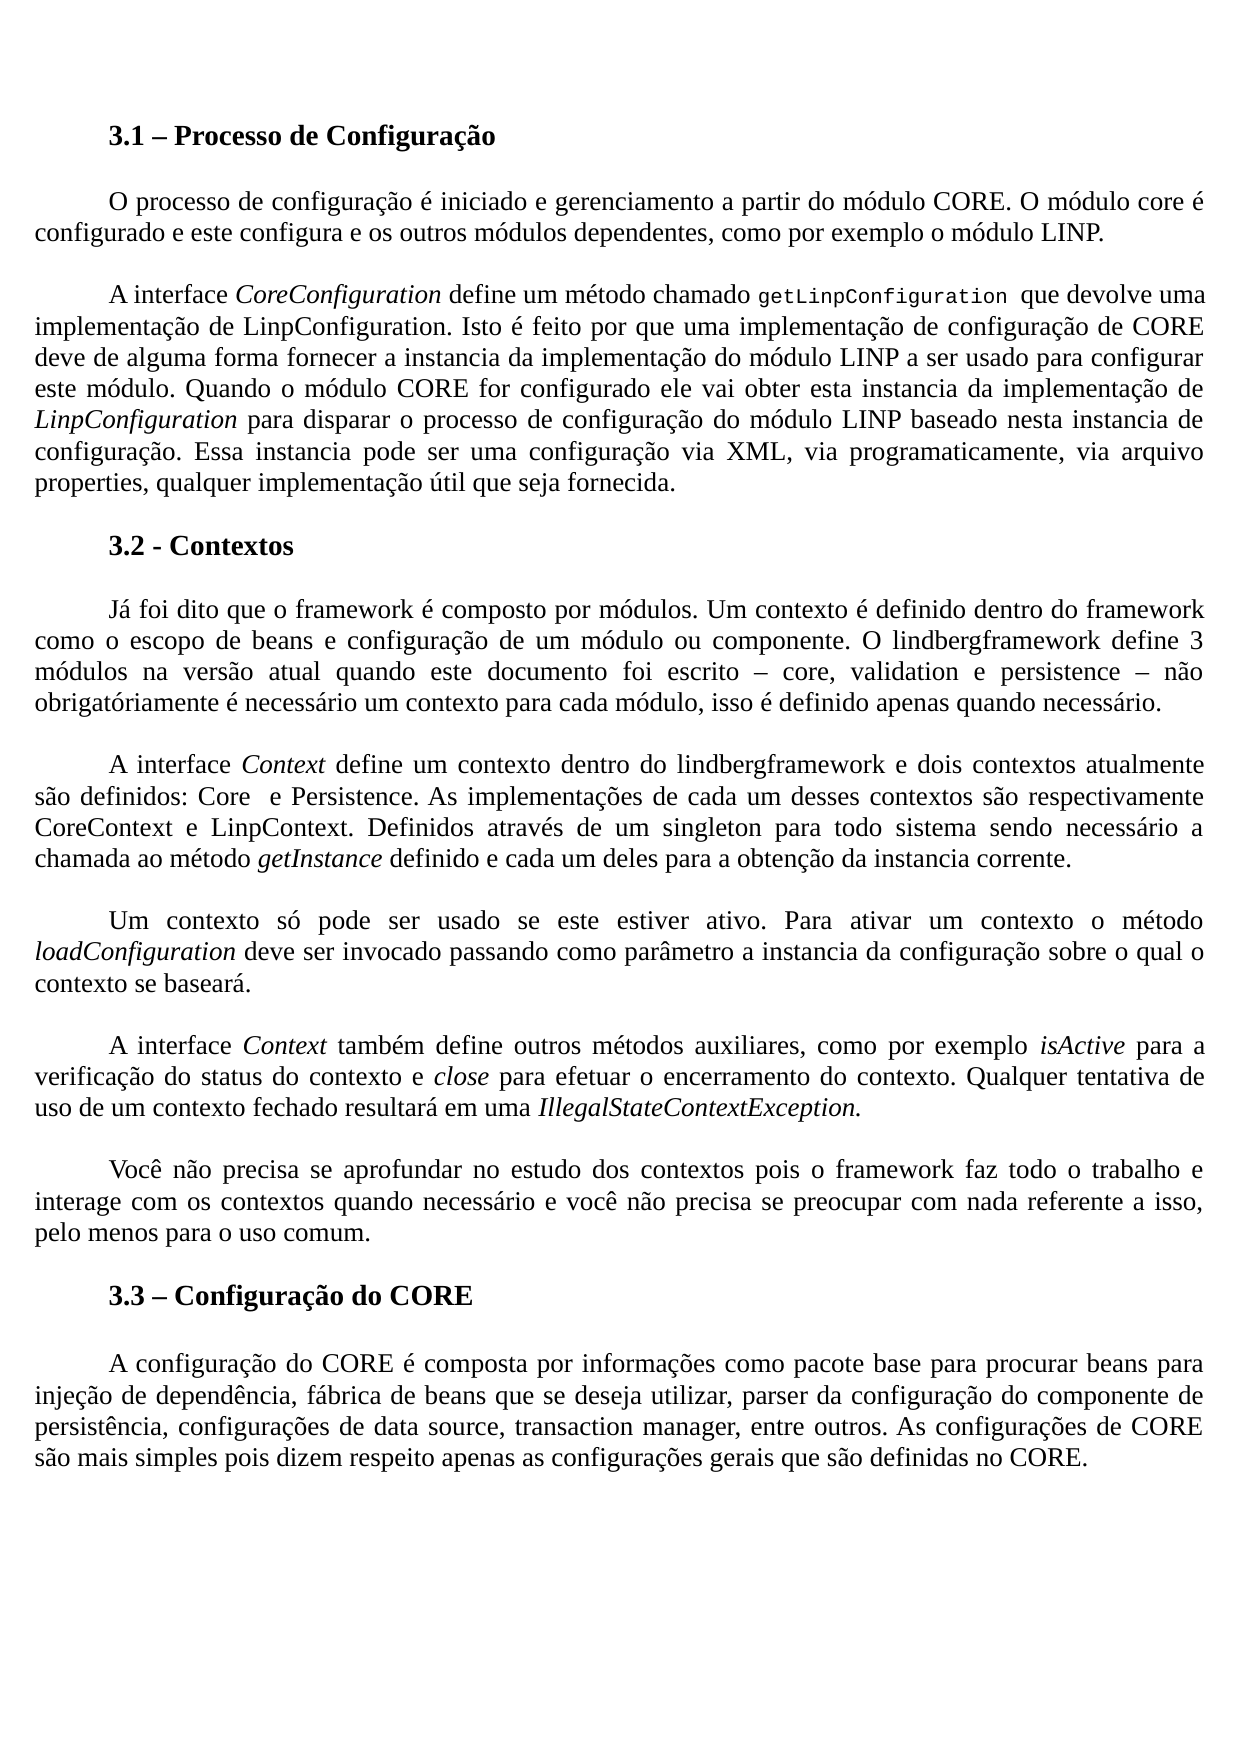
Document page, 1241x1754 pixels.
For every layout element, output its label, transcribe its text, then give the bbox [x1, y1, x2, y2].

text 3.3 – Configuração do CORE [34, 1278, 1206, 1312]
text A interface Context define um contexto dentro do lindbergframework e dois contextos atualmente são definidos: Core e Persistence. As implementações de cada um desses contextos são respectivamente CoreContext e LinpContext. Definidos através de um singleton para todo sistema sendo necessário a chamada ao método getInstance definido e cada um deles para a obtenção da instancia corrente. [34, 749, 1206, 873]
text Um contexto só pode ser usado se este estiver ativo. Para ativar um contexto o método loadConfiguration deve ser invocado passando como parâmetro a instancia da configuração sobre o qual o contexto se baseará. [34, 904, 1206, 998]
text A configuração do CORE é composta por informações como pacote base para procurar beans para injeção de dependência, fábrica de beans que se deseja utilizar, parser da configuração do componente de persistência, configurações de data source, transaction manager, entre outros. As configurações de CORE são mais simples pois dizem respeito apenas as configurações gerais que são definidas no CORE. [34, 1345, 1206, 1472]
text A interface Context também define outros métodos auxiliares, como por exemplo isActive para a verificação do status do contexto e close para efetuar o encerramento do contexto. Qualquer tentativa de uso de um contexto fechado resultará em uma IllegalStateContextException. [34, 1029, 1206, 1122]
text O processo de configuração é iniciado e gerenciamento a partir do módulo CORE. O módulo core é configurado e este configura e os outros módulos dependentes, como por exemplo o módulo LINP. [34, 185, 1206, 247]
text 3.1 – Processo de Configuração [34, 118, 1206, 152]
text A interface CoreConfiguration define um método chamado getLinpConfiguration que devolve uma implementação de LinpConfiguration. Isto é feito por que uma implementação de configuração de CORE deve de alguma forma fornecer a instancia da implementação do módulo LINP a ser usado para configurar este módulo. Quando o módulo CORE for configurado ele vai obter esta instancia da implementação de LinpConfiguration para disparar o processo de configuração do módulo LINP baseado nesta instancia de configuração. Essa instancia pode ser uma configuração via XML, via programaticamente, via arquivo properties, qualquer implementação útil que seja fornecida. [34, 279, 1206, 497]
text Já foi dito que o framework é composto por módulos. Um contexto é definido dentro do framework como o escopo de beans e configuração de um módulo ou componente. O lindbergframework define 3 módulos na versão atual quando este documento foi escrito – core, validation e persistence – não obrigatóriamente é necessário um contexto para cada módulo, isso é definido apenas quando necessário. [34, 593, 1206, 717]
text 3.2 - Contextos [34, 528, 1206, 562]
text Você não precisa se aprofundar no estudo dos contextos pois o framework faz todo o trabalho e interage com os contextos quando necessário e você não precisa se preocupar com nada referente a isso, pelo menos para o uso comum. [34, 1153, 1206, 1247]
